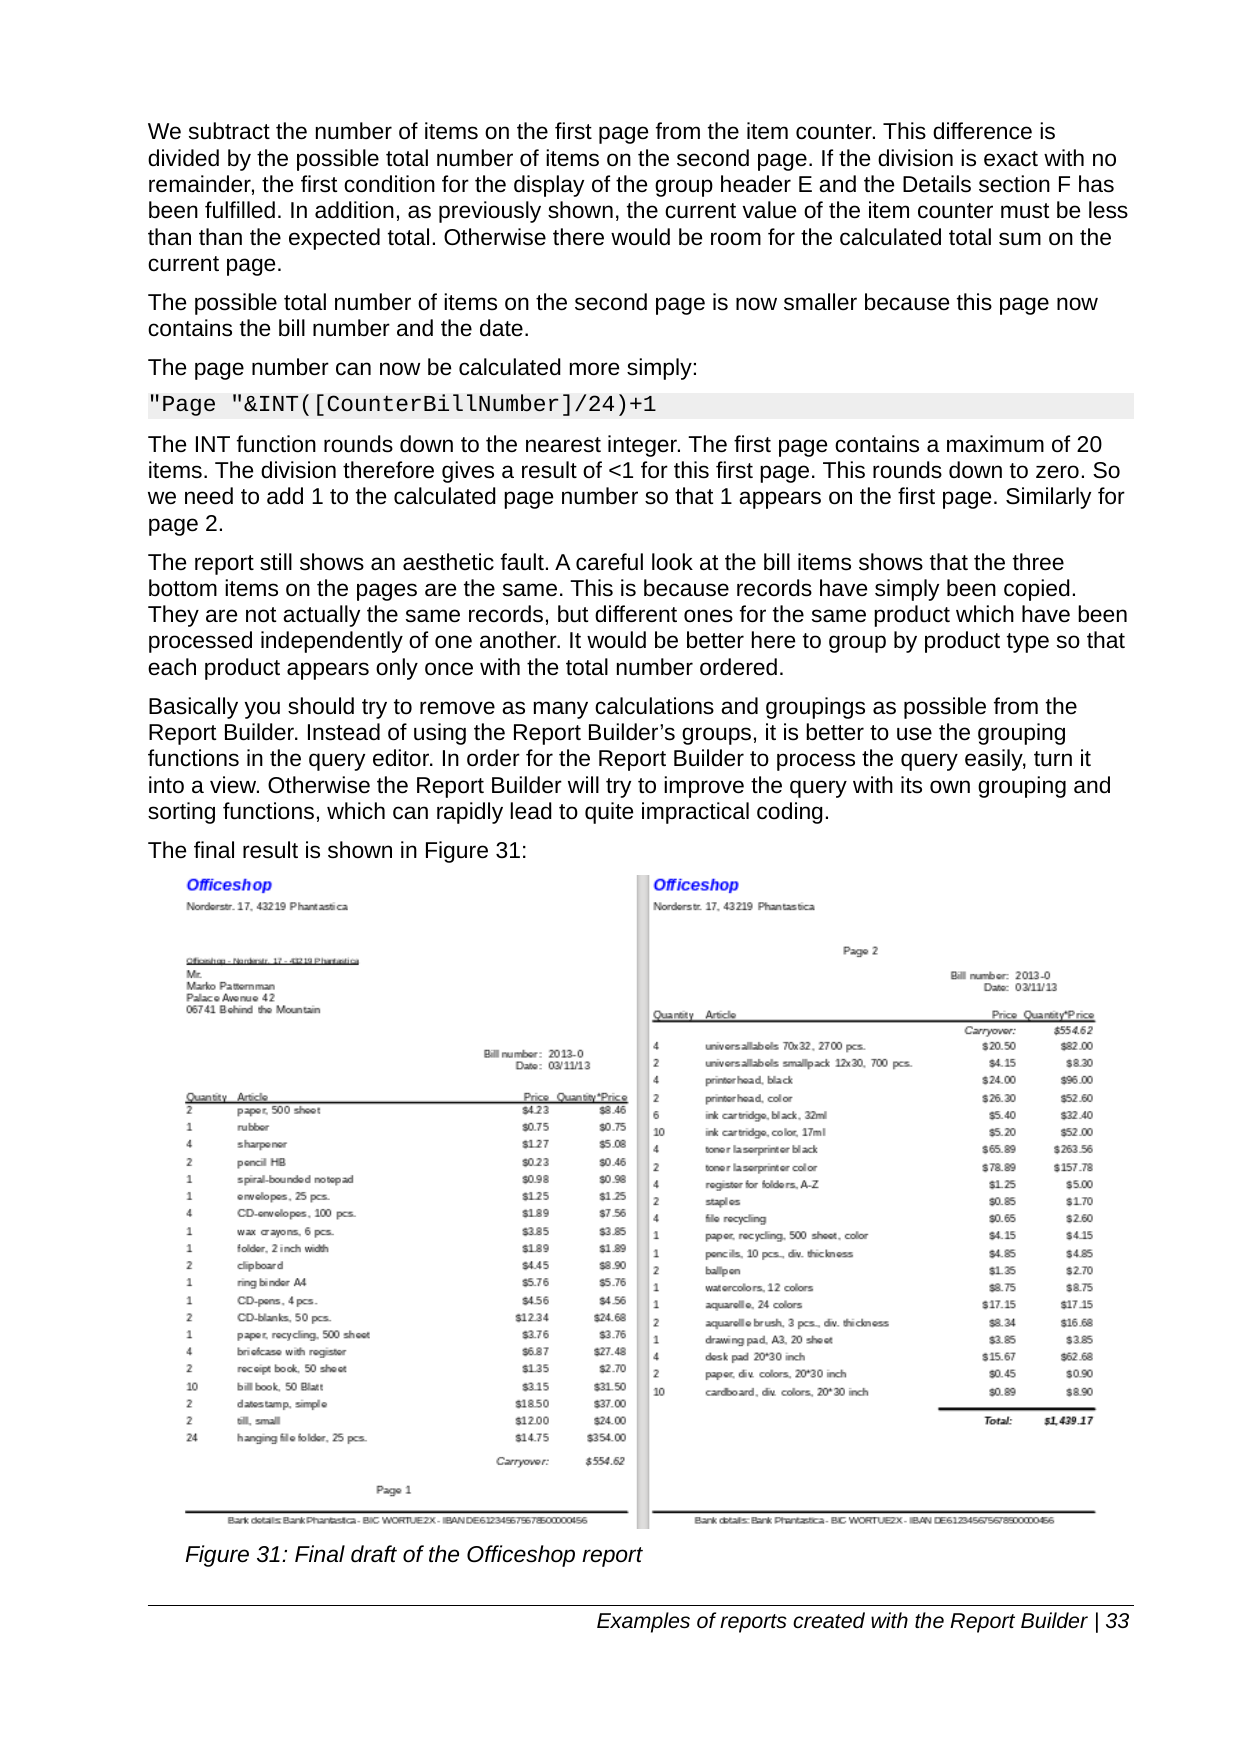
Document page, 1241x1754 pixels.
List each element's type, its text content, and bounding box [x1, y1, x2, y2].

text The INT function rounds down to the nearest integer. The first page contains a maximum of 20 items. The division therefore gives a result of <1 for this first page. This rounds down to zero. So we need to add 1 to the calculated page number so that 1 appears on the first page. Similarly for page 2. [148, 431, 1134, 536]
text We subtract the number of items on the first page from the item counter. This difference is divided by the possible total number of items on the second page. If the division is exact with no remainder, the first condition for the display of the group header E and the Details section F has been fulfilled. In addition, as previously shown, the current value of the item counter must be less than than the expected total. Otherwise there would be room for the calculated total sum on the current page. [148, 118, 1134, 276]
text Basically you should try to remove as many calculations and groupings as possible from the Report Builder. Instead of using the Report Builder’s groups, it is better to use the grouping functions in the query editor. In order for the Report Builder to process the query easily, turn it into a view. Otherwise the Report Builder will try to improve the query with its own grouping and sorting functions, which can rapidly lead to quite impractical coding. [148, 693, 1134, 824]
text "Page "&INT([CounterBillNumber]/24)+1 [148, 393, 1134, 419]
text The page number can now be calculated more simply: [148, 354, 1134, 380]
text The final result is shown in Figure 31: [148, 837, 1134, 863]
picture [184, 875, 1097, 1529]
text The possible total number of items on the second page is now smaller because this page now contains the bill number and the date. [148, 289, 1134, 341]
text The report still shows an aesthetic fault. A careful look at the bill items shows that the three bottom items on the pages are the same. This is because records have simply been copied. They are not actually the same records, but different ones for the same product which have been processed independently of one another. It would be better here to group by product type so that each product appears only once with the total number ordered. [148, 548, 1134, 680]
text Figure 31: Final draft of the Officeshop report [185, 1541, 1097, 1567]
